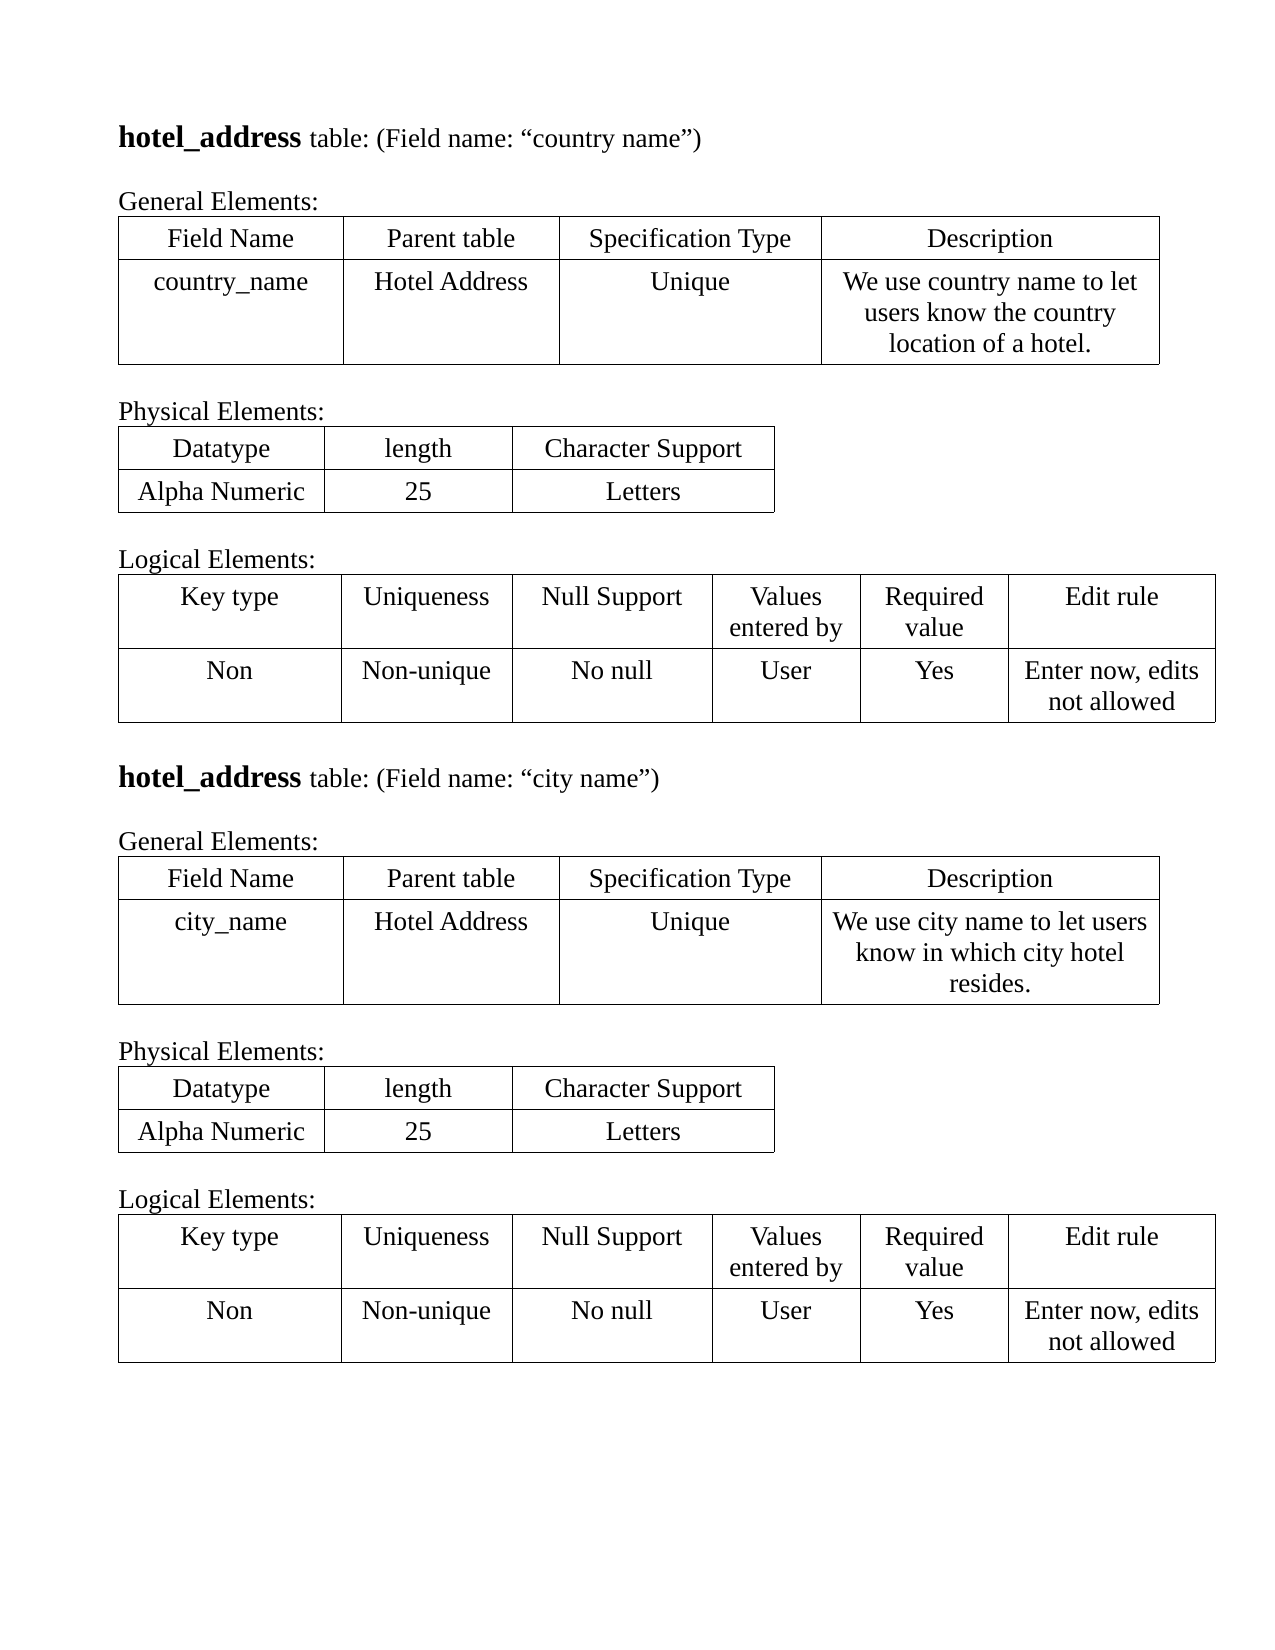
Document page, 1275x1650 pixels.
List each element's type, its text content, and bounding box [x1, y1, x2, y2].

table_cell User [713, 1289, 860, 1362]
table_cell Hotel Address [344, 900, 559, 1004]
table_cell User [713, 649, 860, 722]
text hotel_address table: (Field name: “city name”) [118, 758, 1157, 794]
table_cell Alpha Numeric [119, 470, 324, 512]
table_cell Unique [560, 900, 821, 1004]
table_header Parent table [344, 217, 559, 259]
table_header Field Name [119, 857, 343, 899]
table_cell Non [119, 649, 341, 722]
table_header Uniqueness [342, 575, 512, 648]
table_cell country_name [119, 260, 343, 364]
text General Elements: [118, 825, 1157, 856]
table_header Character Support [513, 427, 774, 469]
table_cell Yes [861, 1289, 1008, 1362]
table_cell Letters [513, 1110, 774, 1152]
table_header Specification Type [560, 857, 821, 899]
table_header Null Support [513, 1215, 712, 1288]
table_cell Non [119, 1289, 341, 1362]
table_header Uniqueness [342, 1215, 512, 1288]
table_cell Enter now, edits not allowed [1009, 649, 1215, 722]
table_header Specification Type [560, 217, 821, 259]
table_header Values entered by [713, 1215, 860, 1288]
text hotel_address table: (Field name: “country name”) [118, 118, 1157, 154]
table_cell We use country name to let users know the country location of a hotel. [822, 260, 1159, 364]
table_header Null Support [513, 575, 712, 648]
table_header Required value [861, 1215, 1008, 1288]
table_cell Enter now, edits not allowed [1009, 1289, 1215, 1362]
table_cell Hotel Address [344, 260, 559, 364]
table_header length [325, 427, 512, 469]
table_cell No null [513, 649, 712, 722]
table_header Parent table [344, 857, 559, 899]
table_header Datatype [119, 1067, 324, 1109]
table_cell Alpha Numeric [119, 1110, 324, 1152]
table_cell Non-unique [342, 649, 512, 722]
table_header Description [822, 217, 1159, 259]
table_header Edit rule [1009, 1215, 1215, 1288]
table_cell Non-unique [342, 1289, 512, 1362]
table_header Description [822, 857, 1159, 899]
table_cell 25 [325, 470, 512, 512]
table_cell 25 [325, 1110, 512, 1152]
table_header Required value [861, 575, 1008, 648]
text Logical Elements: [118, 543, 1157, 574]
table_header Values entered by [713, 575, 860, 648]
table_cell We use city name to let users know in which city hotel resides. [822, 900, 1159, 1004]
table_cell city_name [119, 900, 343, 1004]
table_header Character Support [513, 1067, 774, 1109]
table_cell Letters [513, 470, 774, 512]
table_header Edit rule [1009, 575, 1215, 648]
table_cell Unique [560, 260, 821, 364]
table_header Datatype [119, 427, 324, 469]
text Logical Elements: [118, 1183, 1157, 1214]
text General Elements: [118, 185, 1157, 216]
text Physical Elements: [118, 1035, 1157, 1066]
table_header length [325, 1067, 512, 1109]
text Physical Elements: [118, 395, 1157, 426]
table_header Key type [119, 575, 341, 648]
table_cell Yes [861, 649, 1008, 722]
table_header Key type [119, 1215, 341, 1288]
table_header Field Name [119, 217, 343, 259]
table_cell No null [513, 1289, 712, 1362]
